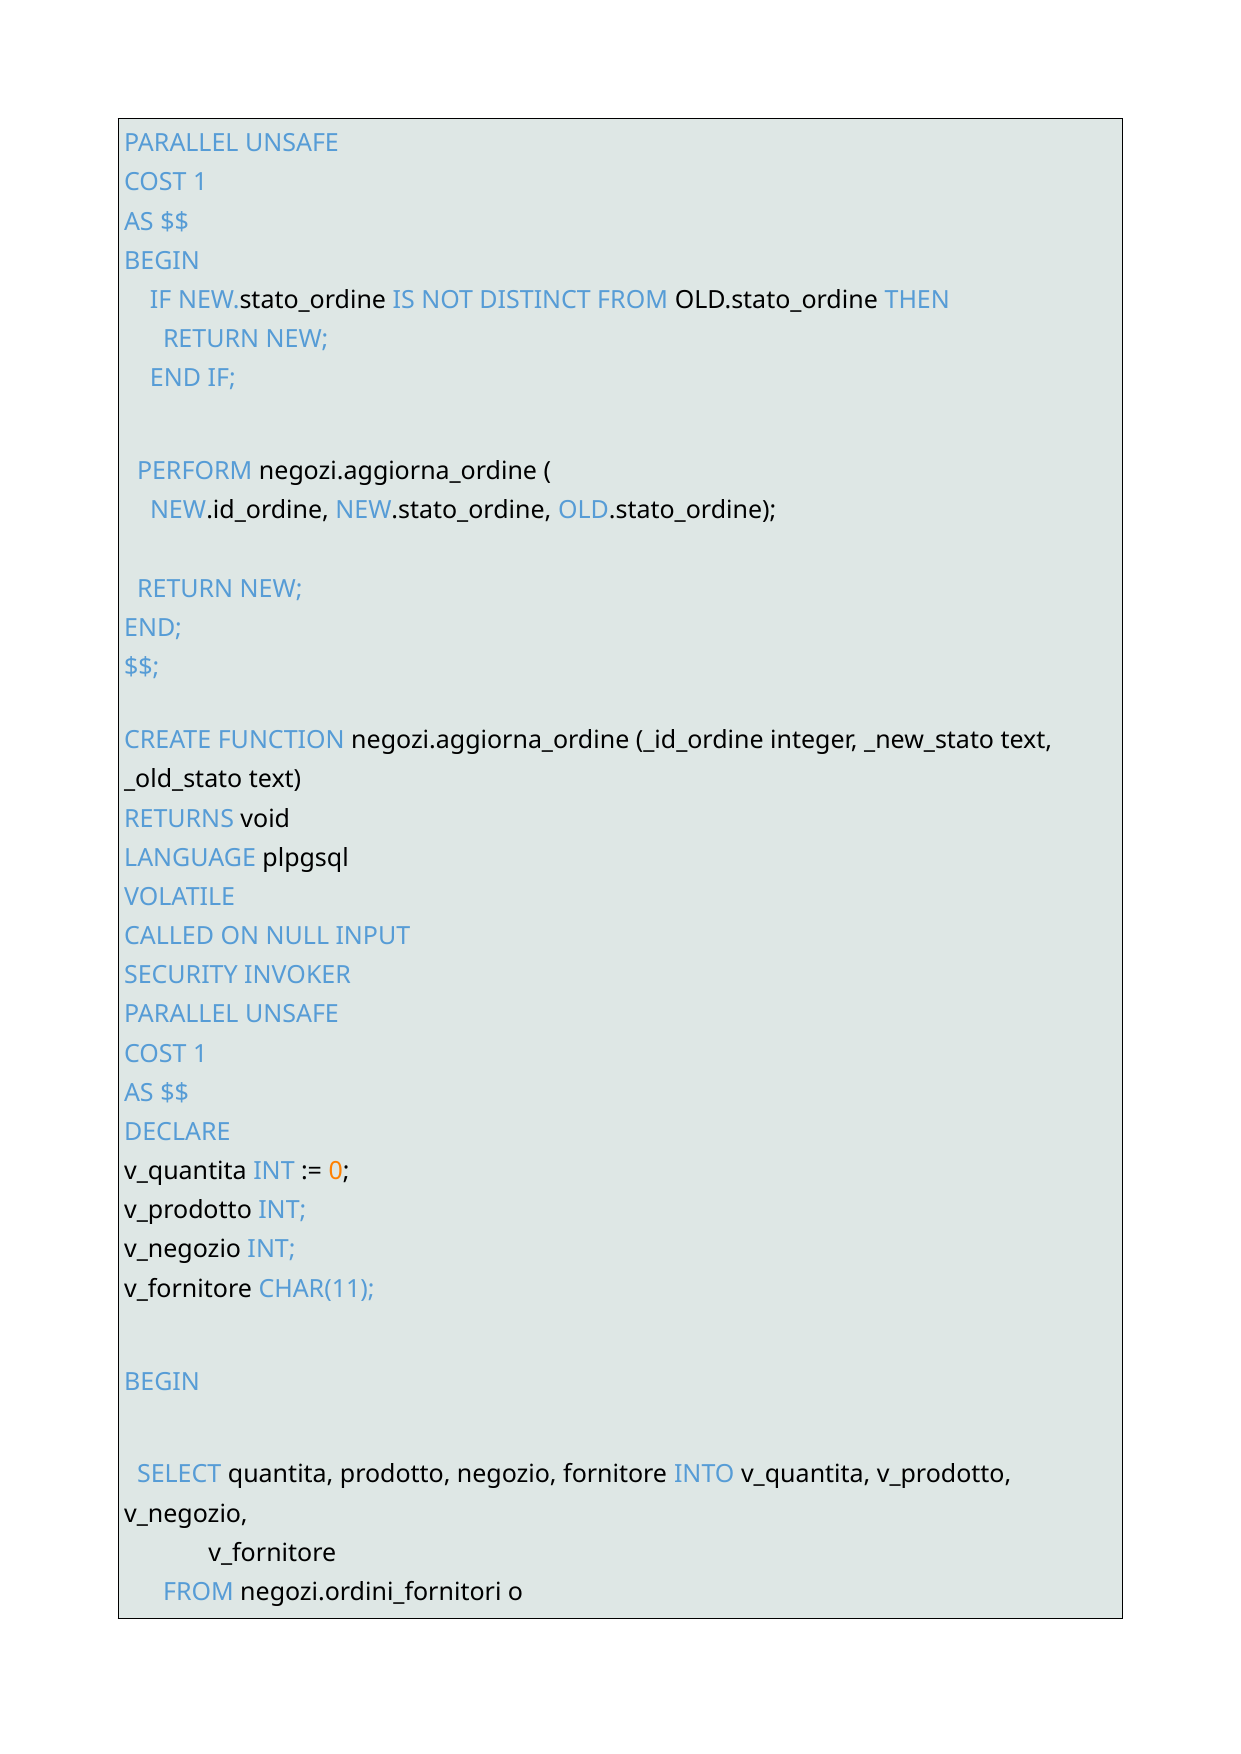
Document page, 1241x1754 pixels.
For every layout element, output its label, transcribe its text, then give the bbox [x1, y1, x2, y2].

table_header PARALLEL UNSAFE COST 1 AS $$ BEGIN IF NEW.stato_ordine IS NOT DISTINCT FROM OLD.stato_ordine THEN RETURN NEW; END IF; PERFORM negozi.aggiorna_ordine ( NEW.id_ordine, NEW.stato_ordine, OLD.stato_ordine); RETURN NEW; END; $$; CREATE FUNCTION negozi.aggiorna_ordine (_id_ordine integer, _new_stato text, _old_stato text) RETURNS void LANGUAGE plpgsql VOLATILE CALLED ON NULL INPUT SECURITY INVOKER PARALLEL UNSAFE COST 1 AS $$ DECLARE v_quantita INT := 0; v_prodotto INT; v_negozio INT; v_fornitore CHAR(11); BEGIN SELECT quantita, prodotto, negozio, fornitore INTO v_quantita, v_prodotto, v_negozio, v_fornitore FROM negozi.ordini_fornitori o [119, 119, 1122, 1618]
